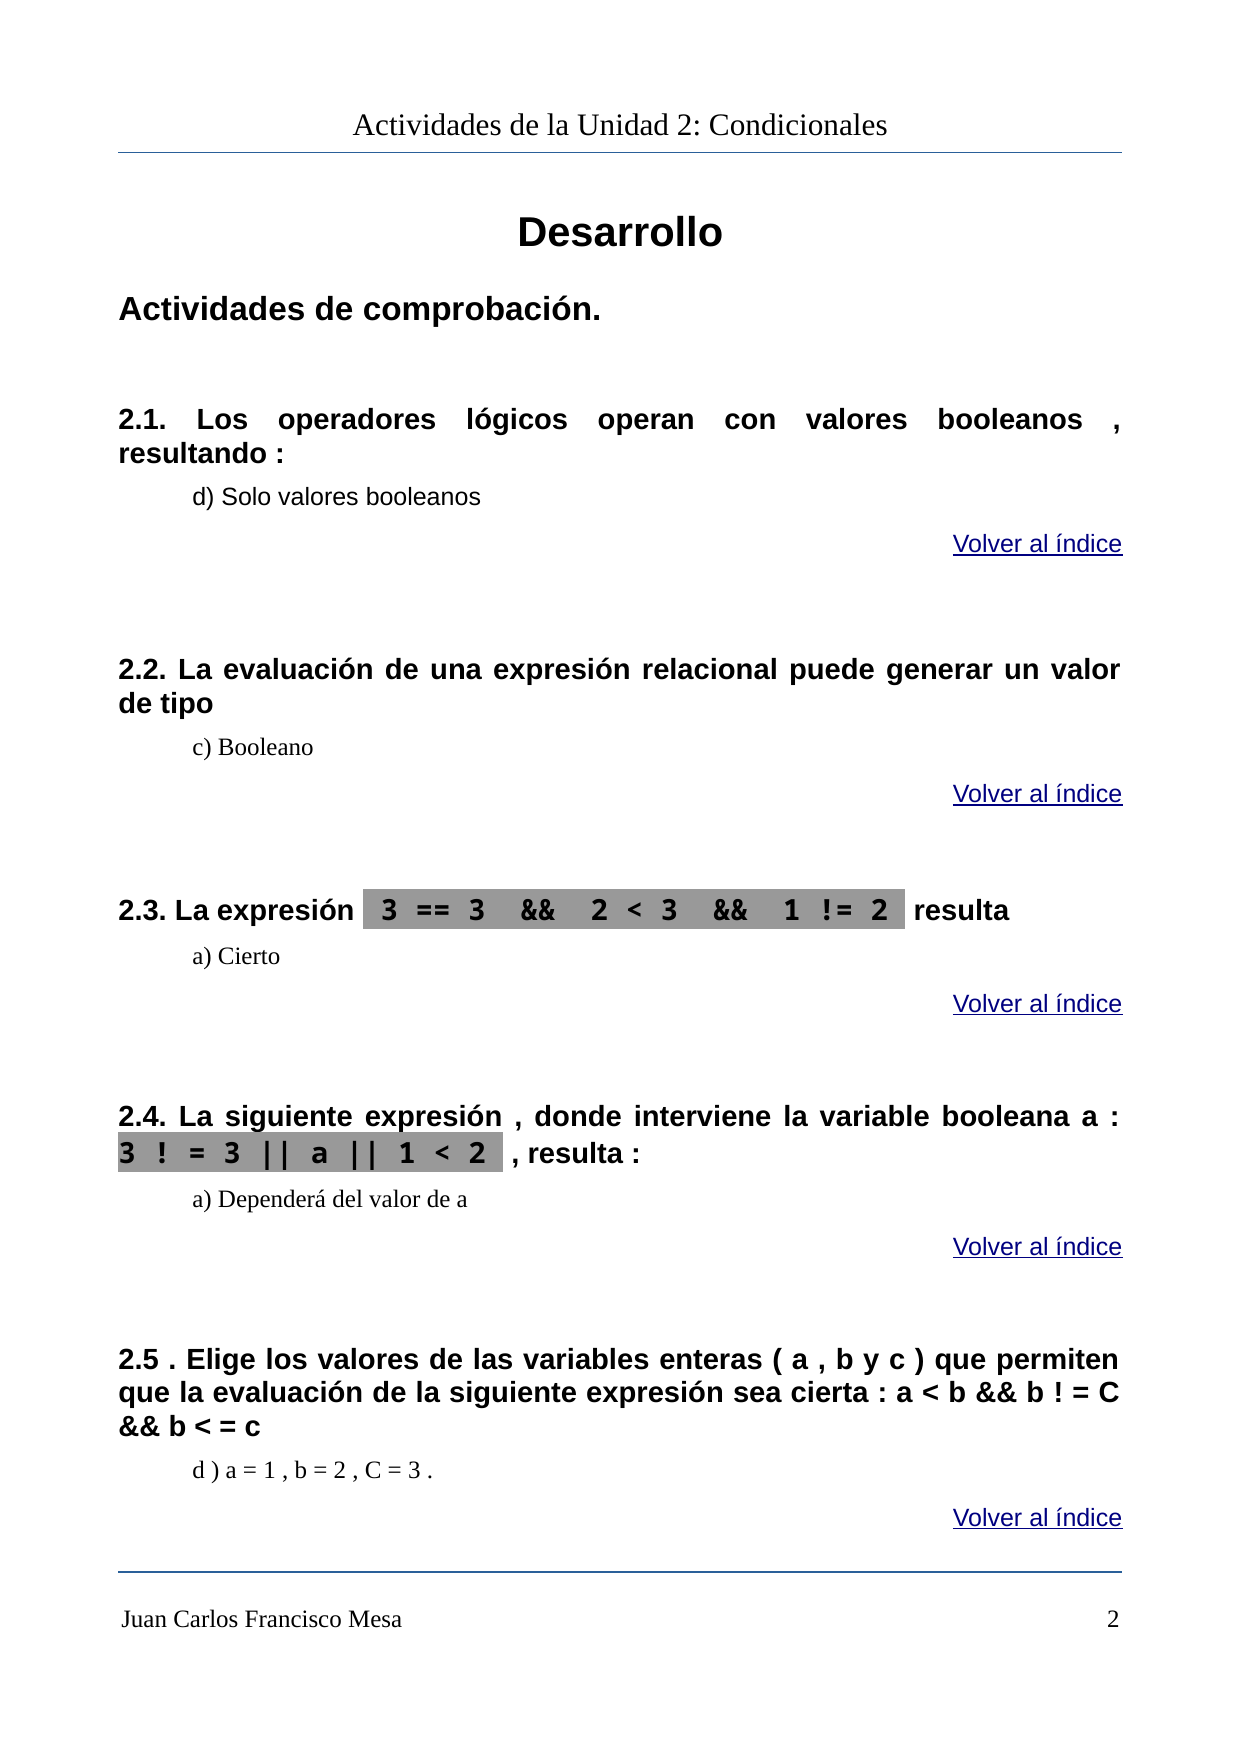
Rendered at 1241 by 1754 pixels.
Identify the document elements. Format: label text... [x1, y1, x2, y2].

text Volver al índice [118, 779, 1122, 808]
subtitle 2.1. Los operadores lógicos operan con valores booleanos , resultando : [118, 402, 1122, 469]
text c) Booleano [118, 732, 1122, 761]
text Volver al índice [118, 529, 1122, 558]
text Volver al índice [118, 1232, 1122, 1261]
subtitle Desarrollo [118, 208, 1122, 256]
text d) Solo valores booleanos [118, 482, 1122, 511]
subtitle 2.2. La evaluación de una expresión relacional puede generar un valor de tipo [118, 652, 1122, 719]
subtitle 2.3. La expresión 3 == 3 && 2 < 3 && 1 != 2 resulta [118, 889, 1122, 929]
subtitle 2.5 . Elige los valores de las variables enteras ( a , b y c ) que permiten que la evaluación de la siguiente expresión sea cierta : a < b && b ! = C && b < = c [118, 1342, 1122, 1442]
text Volver al índice [118, 989, 1122, 1018]
text a) Cierto [118, 941, 1122, 970]
text a) Dependerá del valor de a [118, 1184, 1122, 1213]
subtitle 2.4. La siguiente expresión , donde interviene la variable booleana a : 3 ! = 3 || a || 1 < 2 , resulta : [118, 1099, 1122, 1172]
subtitle Actividades de comprobación. [118, 289, 1122, 327]
text d ) a = 1 , b = 2 , C = 3 . [118, 1455, 1122, 1484]
text Volver al índice [118, 1503, 1122, 1531]
